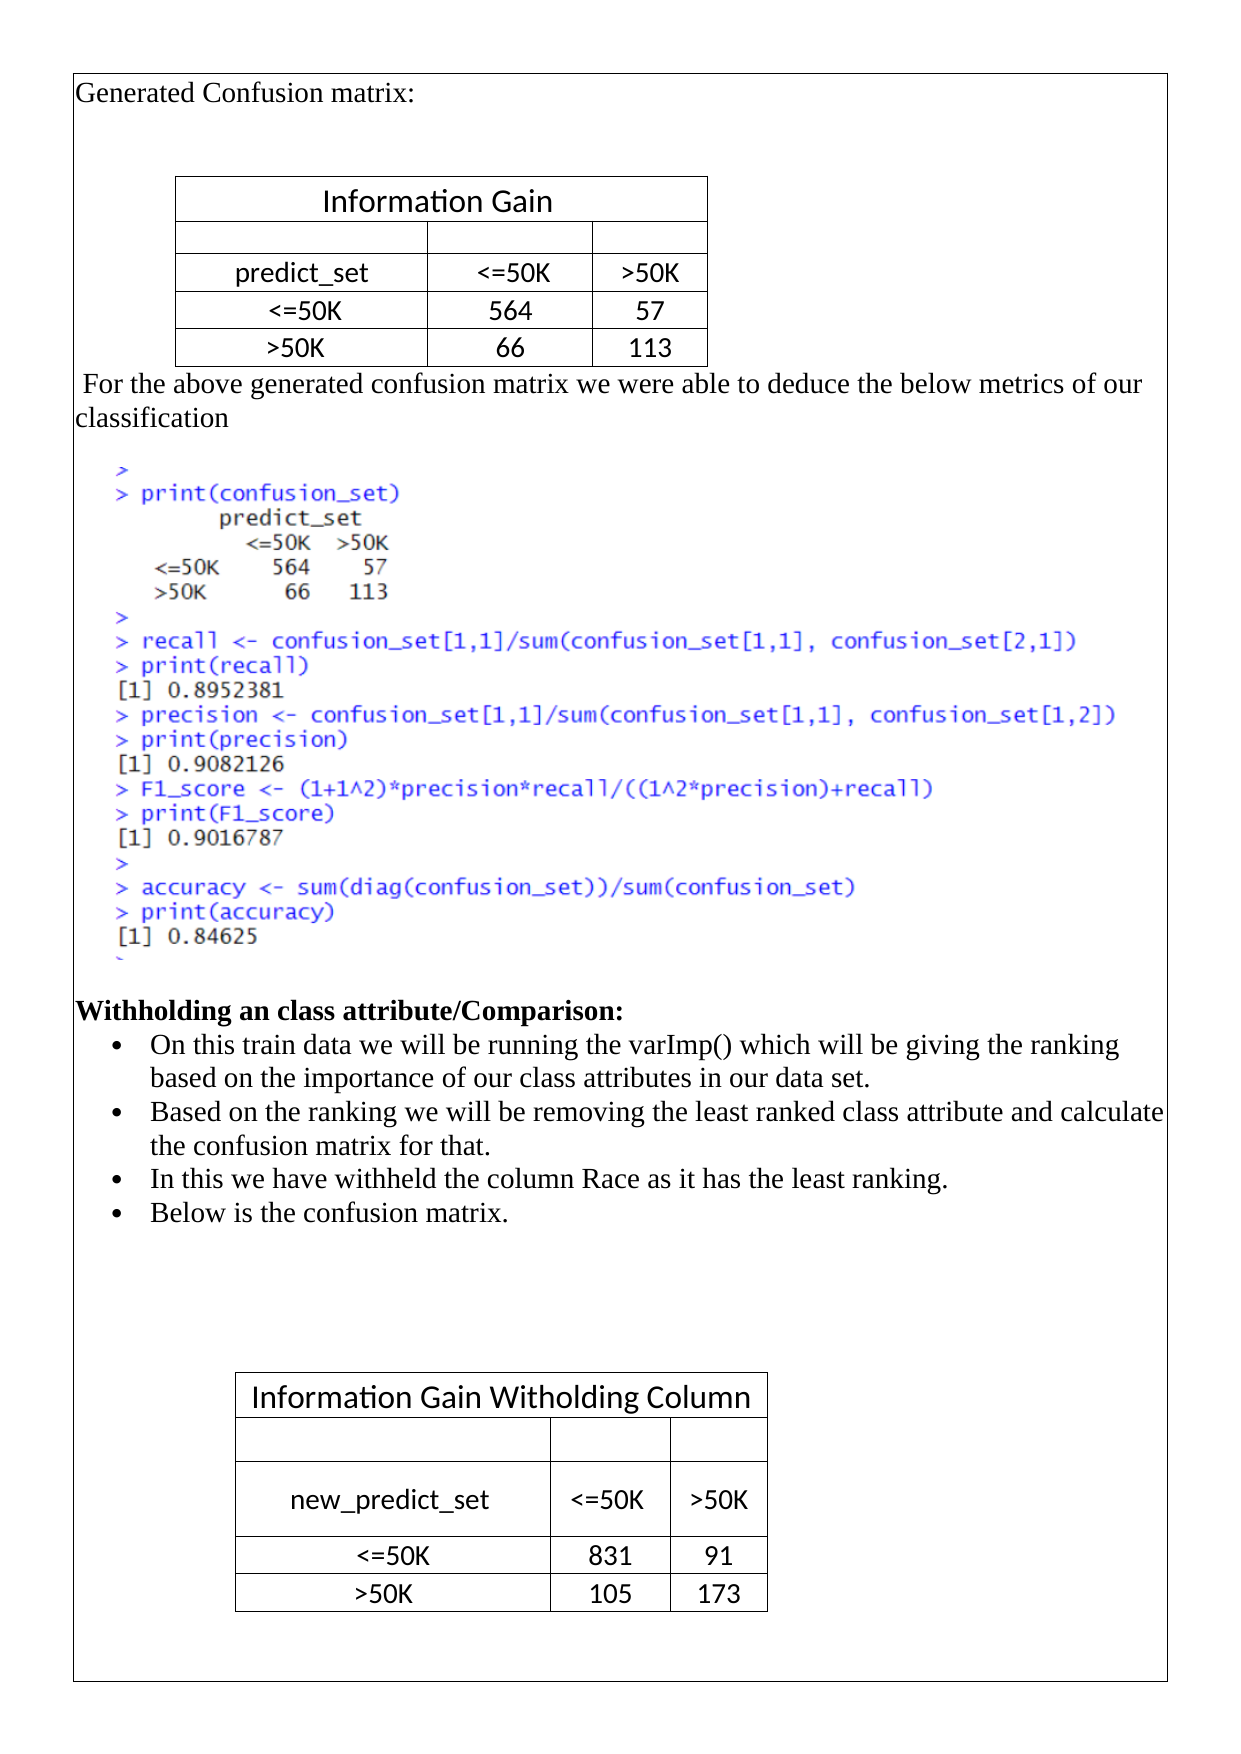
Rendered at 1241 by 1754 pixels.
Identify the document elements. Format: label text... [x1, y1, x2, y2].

table_cell >50K [236, 1574, 550, 1611]
table_cell <=50K [176, 292, 427, 328]
table_cell [551, 1418, 670, 1461]
text For the above generated confusion matrix we were able to deduce the below metrics of our classification [75, 367, 1165, 434]
table_header Information Gain [176, 177, 707, 221]
table_cell 91 [671, 1537, 767, 1573]
table_cell 173 [671, 1574, 767, 1611]
table_cell [176, 222, 427, 253]
table_cell [236, 1418, 550, 1461]
list Based on the ranking we will be removing the least ranked class attribute and calculate the confusion matrix for that. [112, 1094, 1165, 1161]
table_cell <=50K [428, 254, 592, 291]
list Below is the confusion matrix. [112, 1195, 1165, 1228]
table_header Information Gain Witholding Column [236, 1373, 767, 1417]
table_cell <=50K [236, 1537, 550, 1573]
table_cell >50K [176, 329, 427, 366]
table_cell new_predict_set [236, 1462, 550, 1536]
table_cell 105 [551, 1574, 670, 1611]
table_cell [428, 222, 592, 253]
table_cell 564 [428, 292, 592, 328]
table_cell >50K [671, 1462, 767, 1536]
table_cell <=50K [551, 1462, 670, 1536]
list In this we have withheld the column Race as it has the least ranking. [112, 1161, 1165, 1195]
table_cell 831 [551, 1537, 670, 1573]
list On this train data we will be running the varImp() which will be giving the ranking based on the importance of our class attributes in our data set. [112, 1027, 1165, 1094]
text Withholding an class attribute/Comparison: [75, 993, 1165, 1027]
table_cell 57 [593, 292, 707, 328]
table_cell 113 [593, 329, 707, 366]
text Generated Confusion matrix: [75, 75, 1165, 108]
table_cell [671, 1418, 767, 1461]
table_cell 66 [428, 329, 592, 366]
table_cell predict_set [176, 254, 427, 291]
table_cell [593, 222, 707, 253]
table_cell >50K [593, 254, 707, 291]
